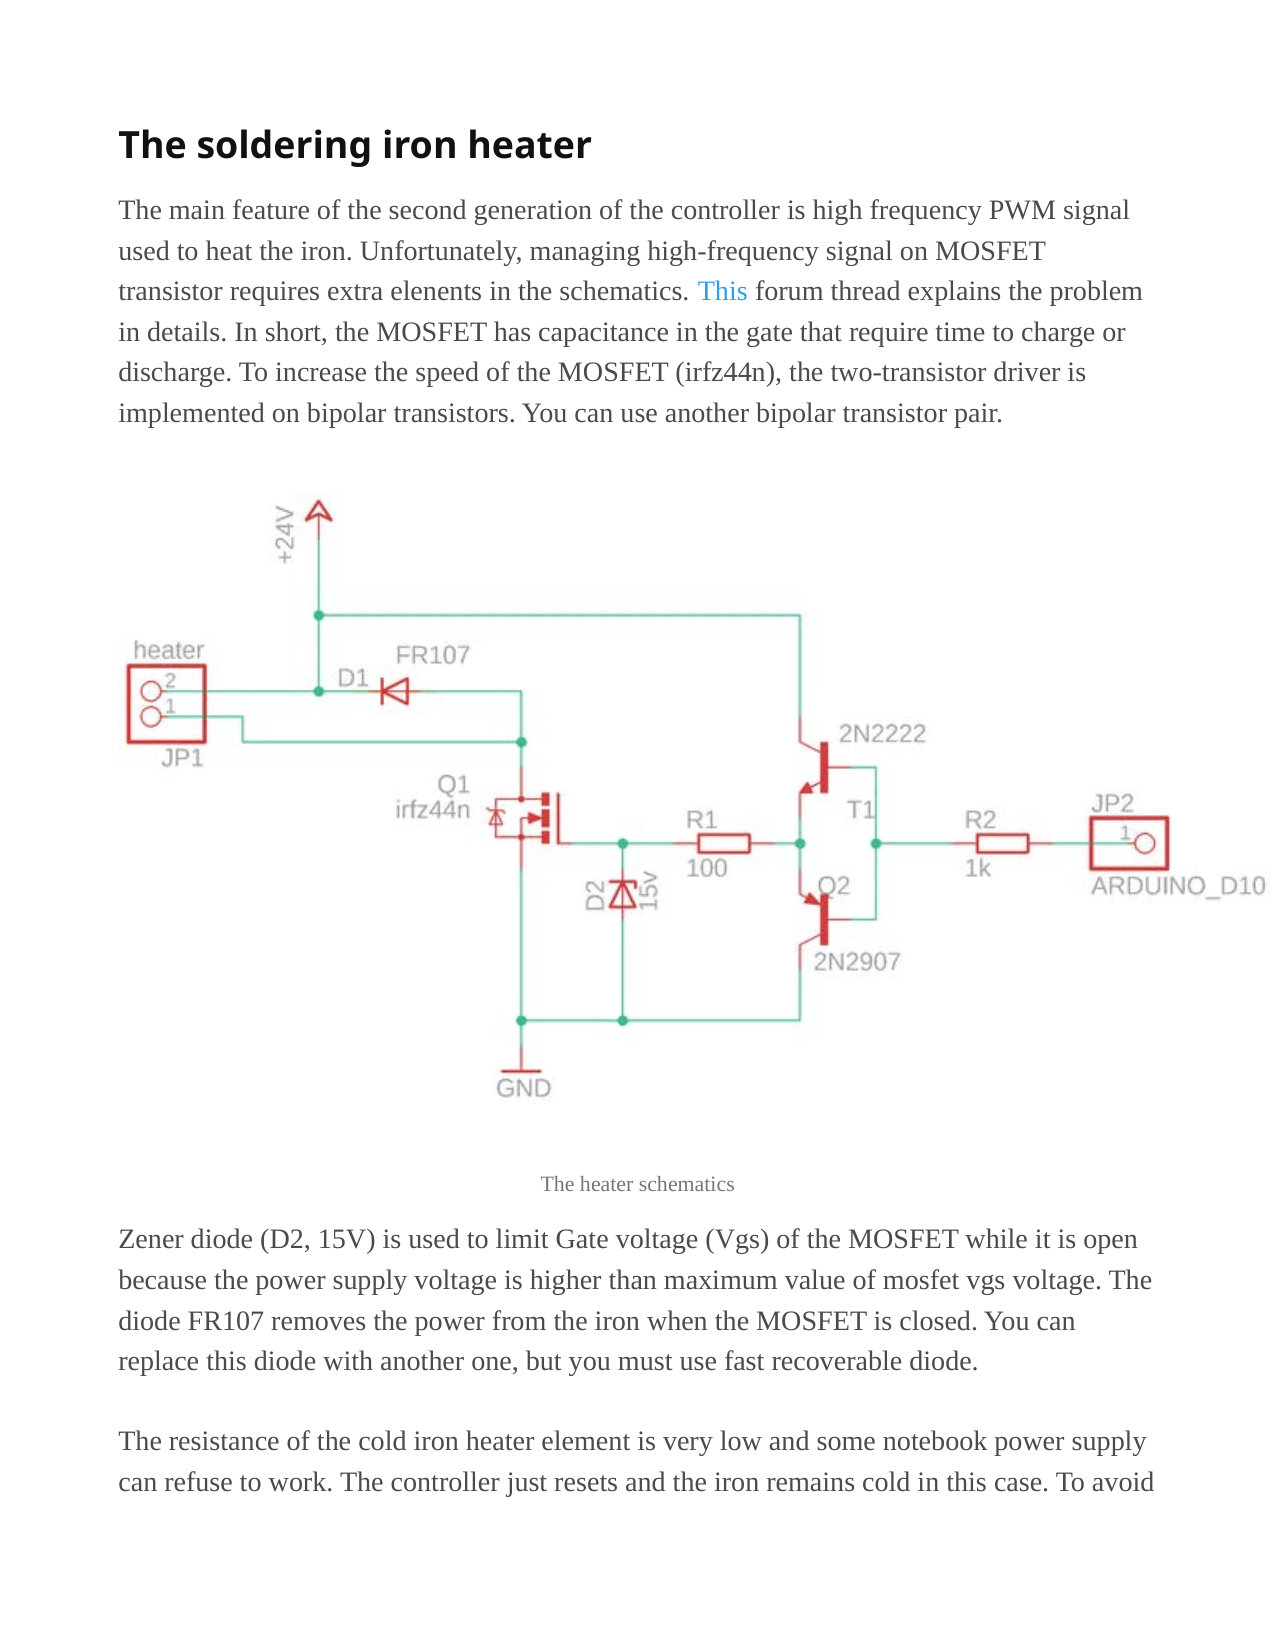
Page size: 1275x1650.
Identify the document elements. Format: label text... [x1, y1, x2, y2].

picture [118, 491, 1275, 1104]
text The main feature of the second generation of the controller is high frequency PWM signal used to heat the iron. Unfortunately, managing high-frequency signal on MOSFET transistor requires extra elenents in the schematics. This forum thread explains the problem in details. In short, the MOSFET has capacitance in the gate that require time to charge or discharge. To increase the speed of the MOSFET (irfz44n), the two-transistor driver is implemented on bipolar transistors. You can use another bipolar transistor pair. [118, 185, 1157, 428]
subtitle The soldering iron heater [118, 118, 1157, 169]
text The heater schematics [118, 1171, 1157, 1196]
text The resistance of the cold iron heater element is very low and some notebook power supply can refuse to work. The controller just resets and the iron remains cold in this case. To avoid [118, 1416, 1157, 1497]
text Zener diode (D2, 15V) is used to limit Gate voltage (Vgs) of the MOSFET while it is open because the power supply voltage is higher than maximum value of mosfet vgs voltage. The diode FR107 removes the power from the iron when the MOSFET is closed. You can replace this diode with another one, but you must use fast recoverable diode. [118, 1214, 1157, 1377]
